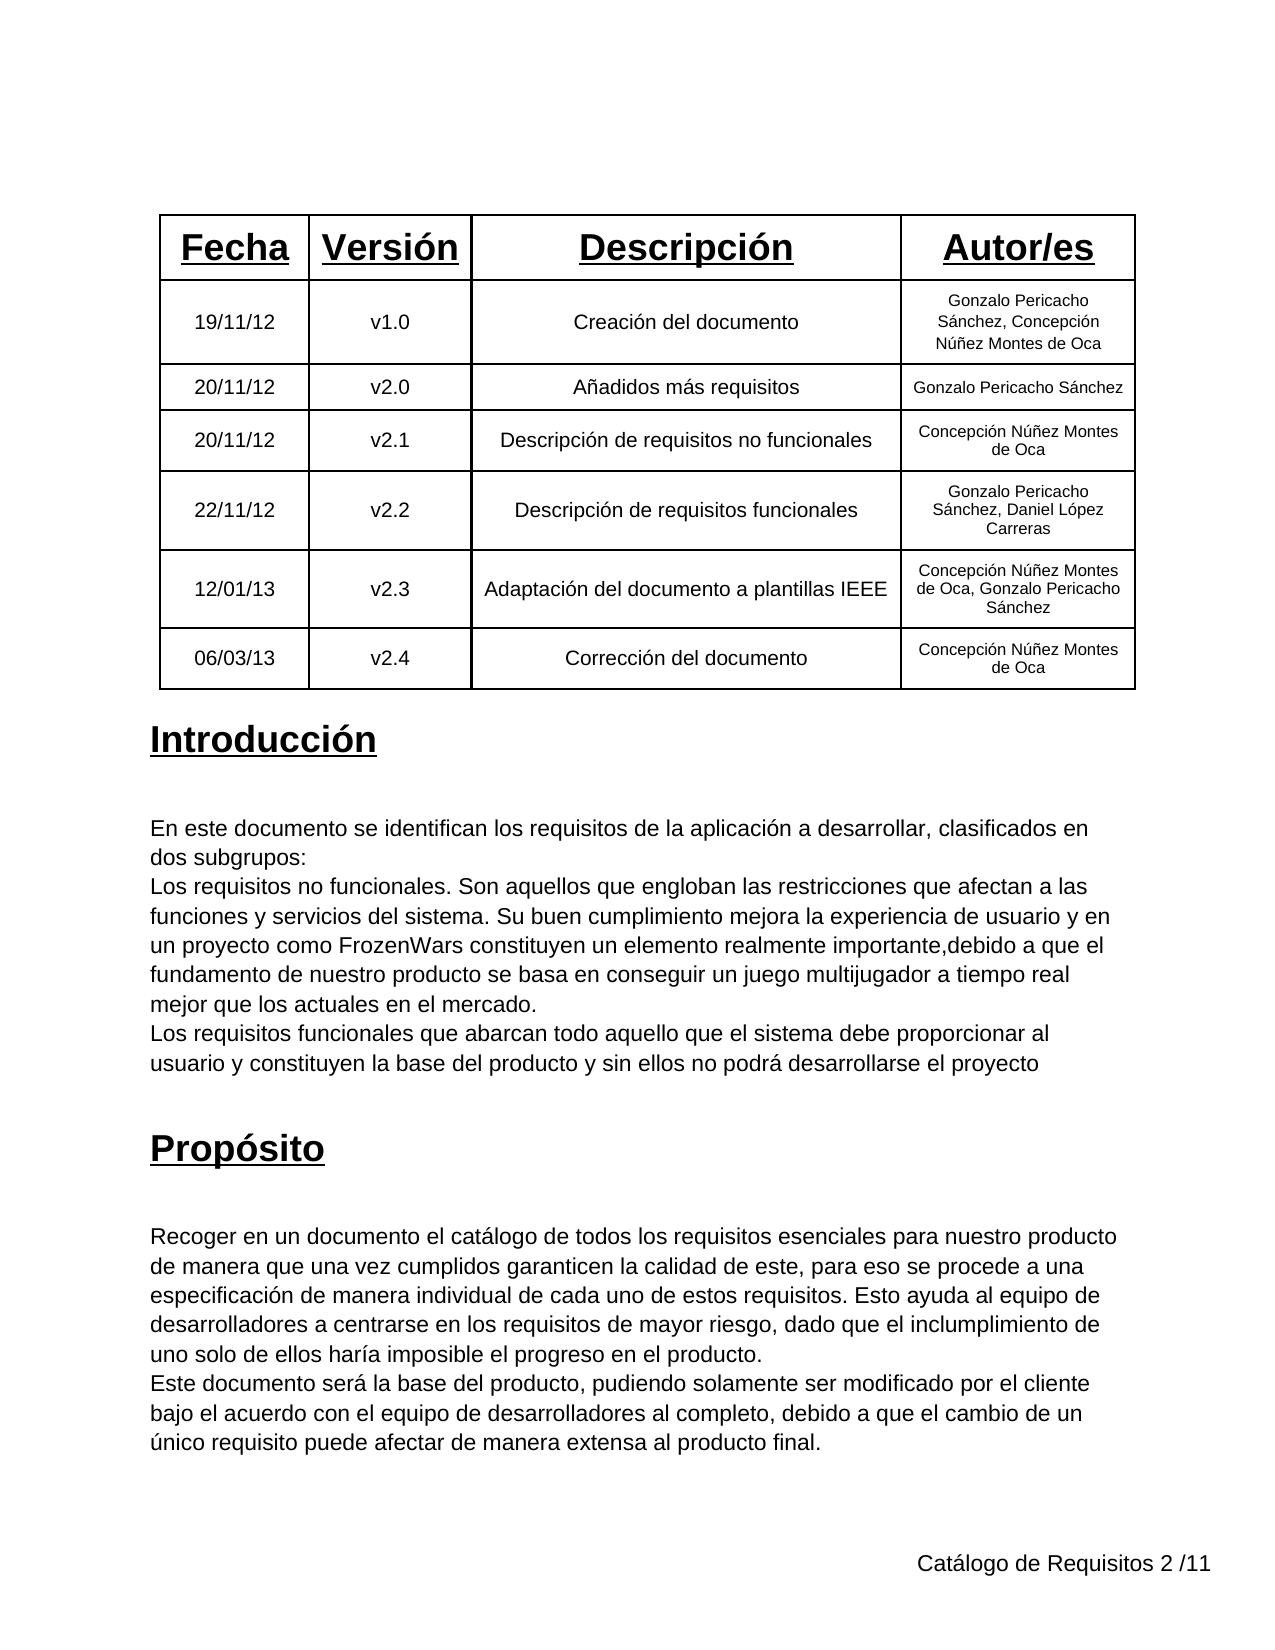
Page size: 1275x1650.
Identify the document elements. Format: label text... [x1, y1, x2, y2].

table_cell 22/11/12 [161, 472, 308, 548]
table_cell v2.4 [310, 629, 470, 687]
text En este documento se identifican los requisitos de la aplicación a desarrollar, clasificados en dos subgrupos: [150, 815, 1125, 870]
text Propósito [150, 1128, 1125, 1169]
table_cell 06/03/13 [161, 629, 308, 687]
text Los requisitos no funcionales. Son aquellos que engloban las restricciones que afectan a las funciones y servicios del sistema. Su buen cumplimiento mejora la experiencia de usuario y en un proyecto como FrozenWars constituyen un elemento realmente importante,debido a que el fundamento de nuestro producto se basa en conseguir un juego multijugador a tiempo real mejor que los actuales en el mercado. [150, 874, 1125, 1017]
table_cell 20/11/12 [161, 411, 308, 469]
table_header Versión [310, 216, 470, 279]
table_cell v2.2 [310, 472, 470, 548]
text Recoger en un documento el catálogo de todos los requisitos esenciales para nuestro producto de manera que una vez cumplidos garanticen la calidad de este, para eso se procede a una especificación de manera individual de cada uno de estos requisitos. Esto ayuda al equipo de desarrolladores a centrarse en los requisitos de mayor riesgo, dado que el inclumplimiento de uno solo de ellos haría imposible el progreso en el producto. [150, 1224, 1125, 1367]
table_cell 12/01/13 [161, 551, 308, 627]
table_cell Gonzalo Pericacho Sánchez, Concepción Núñez Montes de Oca [902, 281, 1134, 363]
table_cell 19/11/12 [161, 281, 308, 363]
table_cell v1.0 [310, 281, 470, 363]
table_cell v2.1 [310, 411, 470, 469]
table_cell Descripción de requisitos funcionales [473, 472, 900, 548]
table_cell Adaptación del documento a plantillas IEEE [473, 551, 900, 627]
table_cell Gonzalo Pericacho Sánchez, Daniel López Carreras [902, 472, 1134, 548]
table_cell v2.3 [310, 551, 470, 627]
table_cell Concepción Núñez Montes de Oca [902, 629, 1134, 687]
table_header Descripción [473, 216, 900, 279]
table_cell Concepción Núñez Montes de Oca, Gonzalo Pericacho Sánchez [902, 551, 1134, 627]
table_cell Creación del documento [473, 281, 900, 363]
text Introducción [150, 719, 1125, 761]
text Este documento será la base del producto, pudiendo solamente ser modificado por el cliente bajo el acuerdo con el equipo de desarrolladores al completo, debido a que el cambio de un único requisito puede afectar de manera extensa al producto final. [150, 1371, 1125, 1455]
table_cell Descripción de requisitos no funcionales [473, 411, 900, 469]
table_header Fecha [161, 216, 308, 279]
text Los requisitos funcionales que abarcan todo aquello que el sistema debe proporcionar al usuario y constituyen la base del producto y sin ellos no podrá desarrollarse el proyecto [150, 1021, 1125, 1076]
table_cell Concepción Núñez Montes de Oca [902, 411, 1134, 469]
table_cell Añadidos más requisitos [473, 365, 900, 409]
table_cell v2.0 [310, 365, 470, 409]
table_header Autor/es [902, 216, 1134, 279]
table_cell Gonzalo Pericacho Sánchez [902, 365, 1134, 409]
table_cell 20/11/12 [161, 365, 308, 409]
table_cell Corrección del documento [473, 629, 900, 687]
